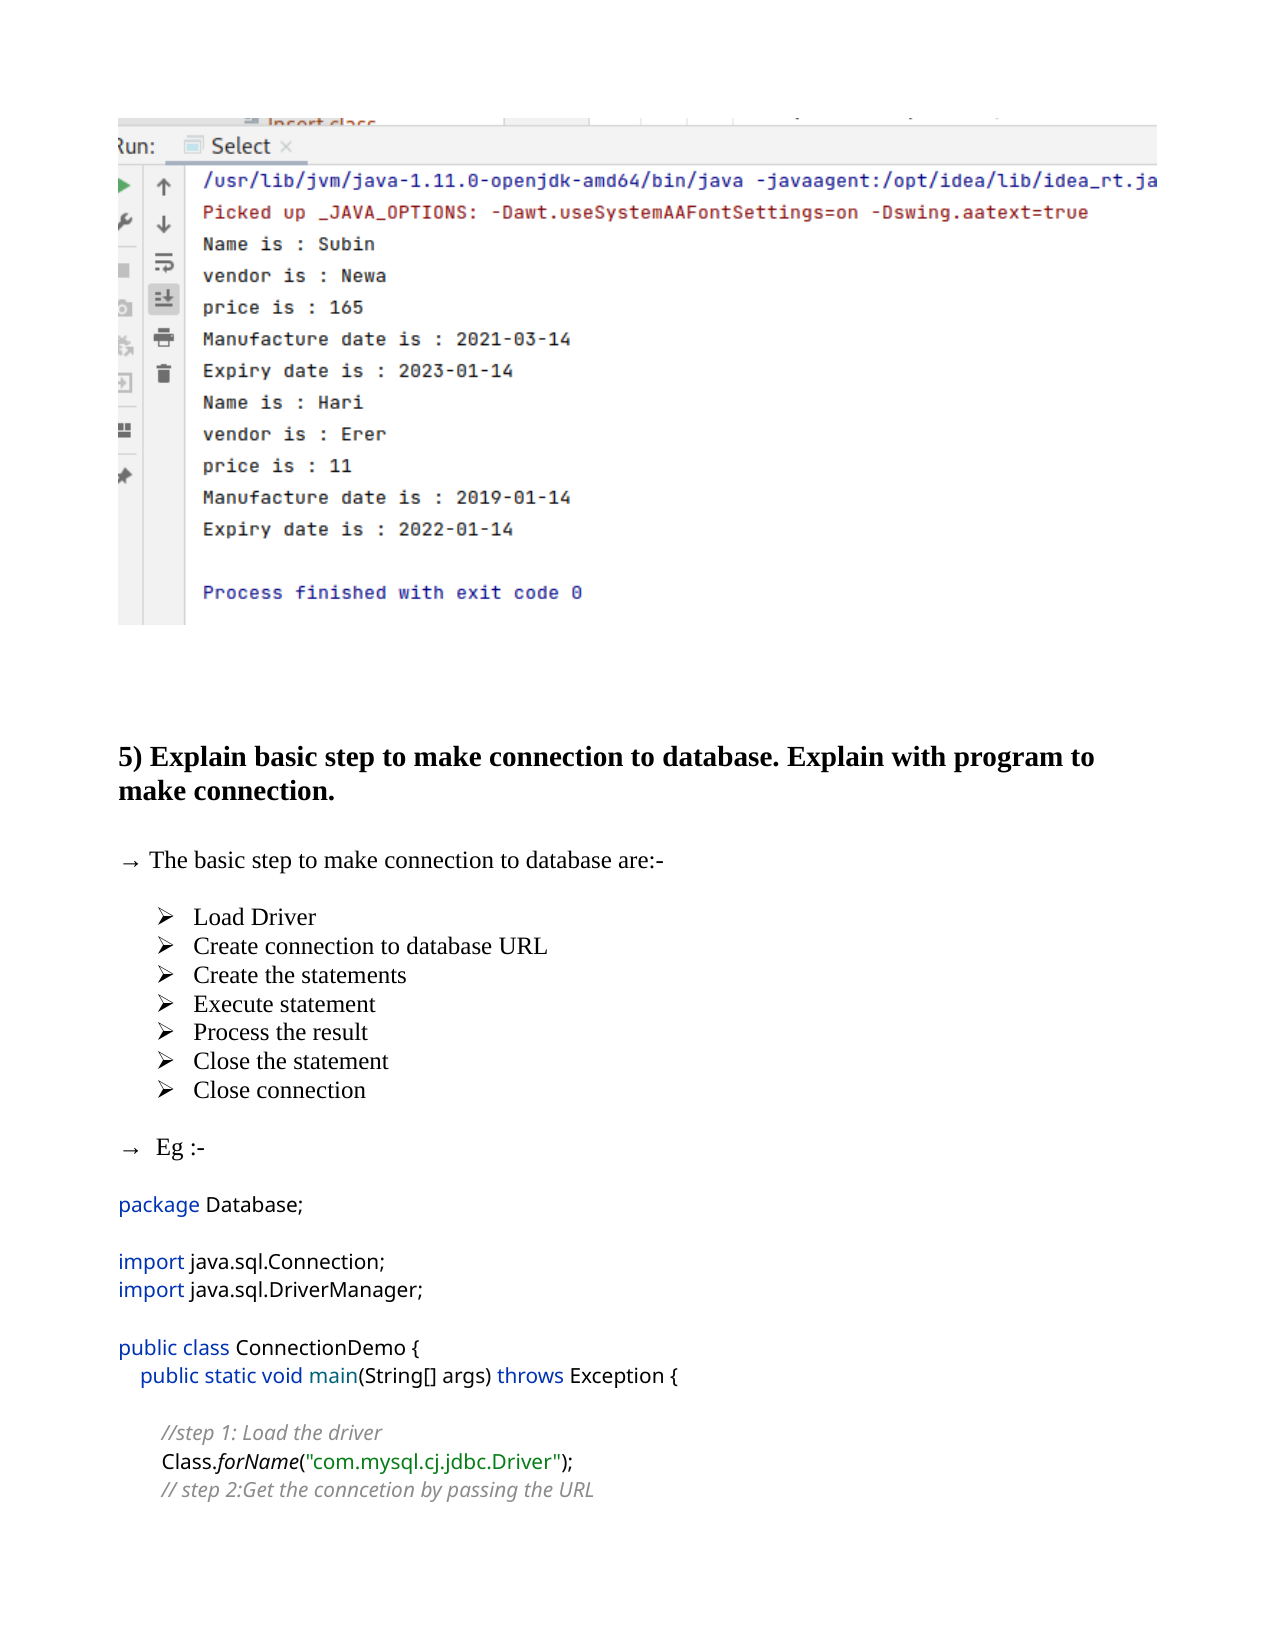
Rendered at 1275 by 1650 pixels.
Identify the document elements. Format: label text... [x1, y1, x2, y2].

text package Database; import java.sql.Connection; import java.sql.DriverManager; public class ConnectionDemo { public static void main(String[] args) throws Exception { //step 1: Load the driver Class.forName("com.mysql.cj.jdbc.Driver"); // step 2:Get the conncetion by passing the URL [118, 1190, 1157, 1504]
list Load Driver [156, 902, 1157, 931]
list Create the statements [156, 960, 1157, 989]
text → Eg :- [118, 1132, 1157, 1161]
text → The basic step to make connection to database are:- [118, 845, 1157, 874]
text 5) Explain basic step to make connection to database. Explain with program to make connection. [118, 739, 1157, 807]
list Create connection to database URL [156, 931, 1157, 960]
list Process the result [156, 1017, 1157, 1046]
list Execute statement [156, 989, 1157, 1017]
picture [118, 118, 1157, 625]
list Close the statement [156, 1046, 1157, 1075]
list Close connection [156, 1075, 1157, 1104]
